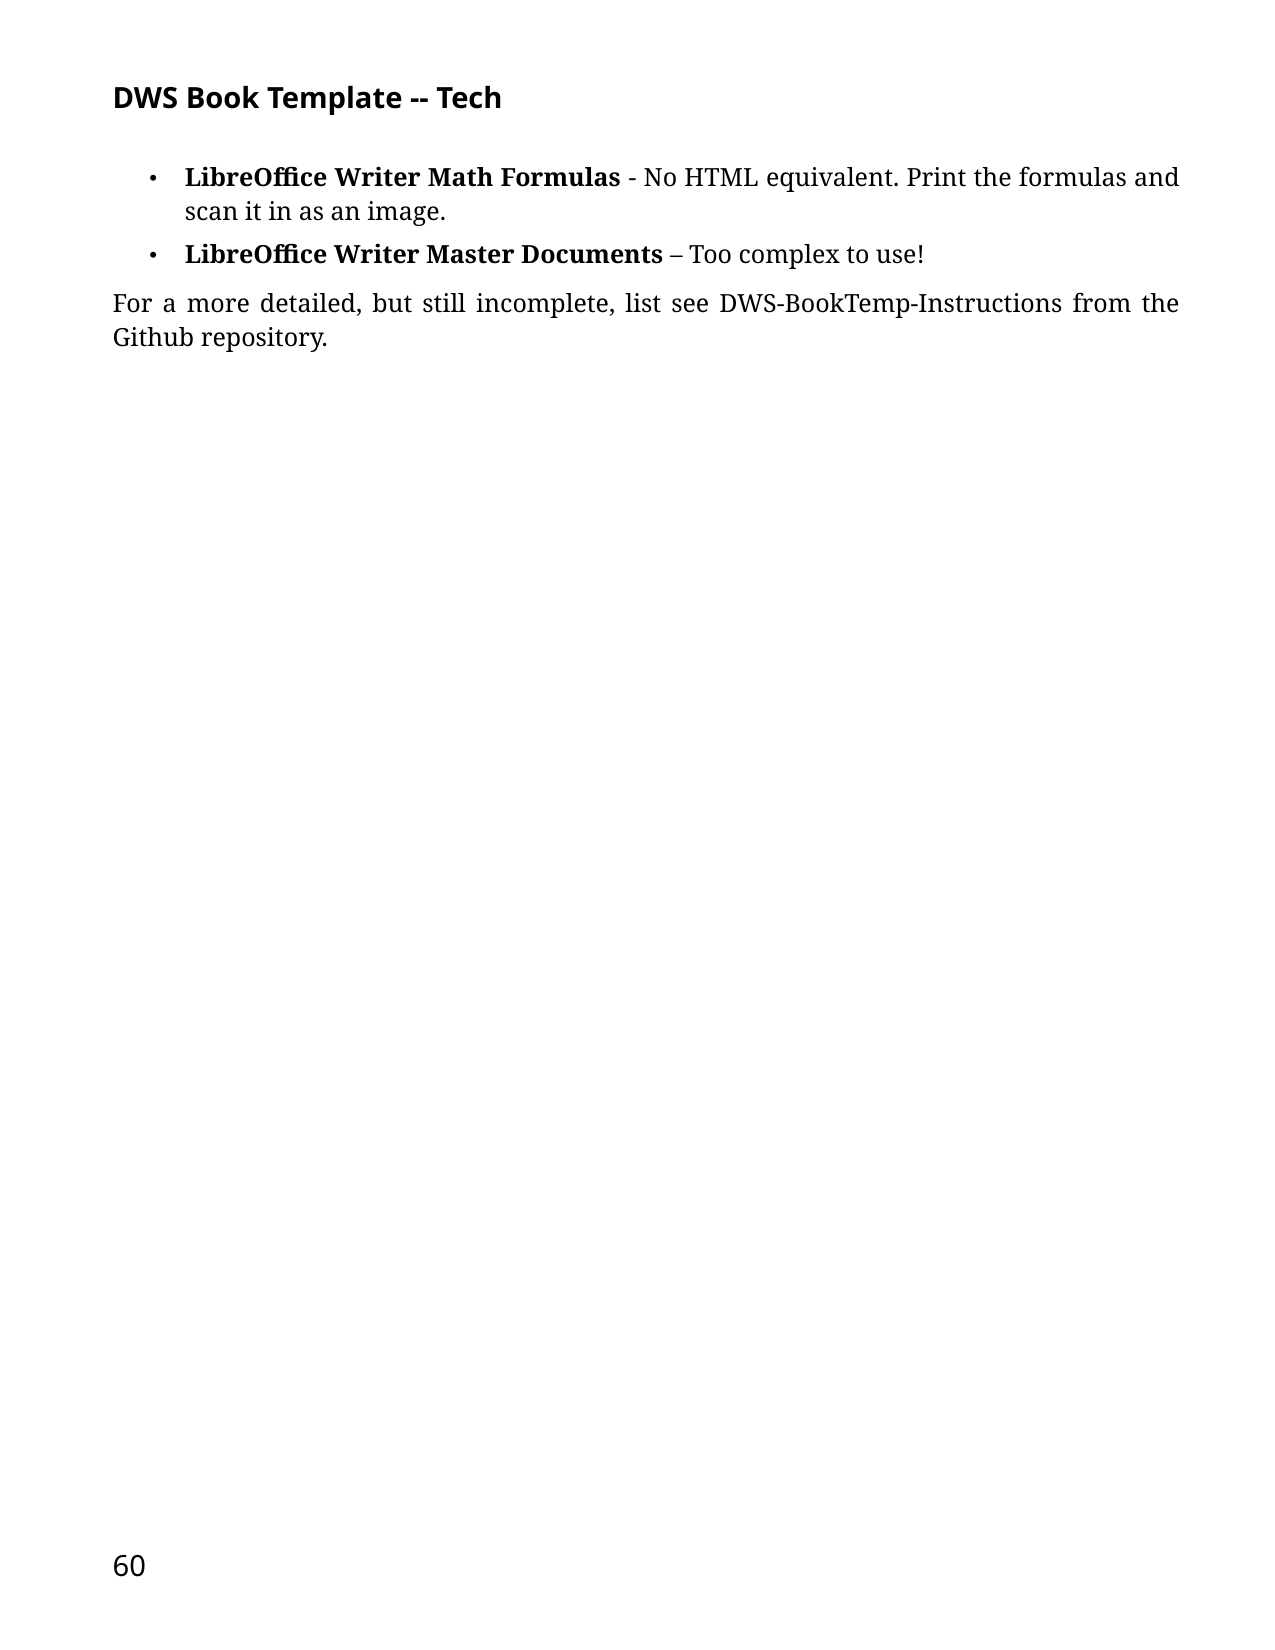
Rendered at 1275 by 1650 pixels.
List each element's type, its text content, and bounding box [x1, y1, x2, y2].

text For a more detailed, but still incomplete, list see DWS-BookTemp-Instructions from the Github repository. [112, 286, 1181, 354]
list LibreOffice Writer Master Documents – Too complex to use! [148, 237, 1181, 271]
list LibreOffice Writer Math Formulas - No HTML equivalent. Print the formulas and scan it in as an image. [148, 160, 1181, 228]
